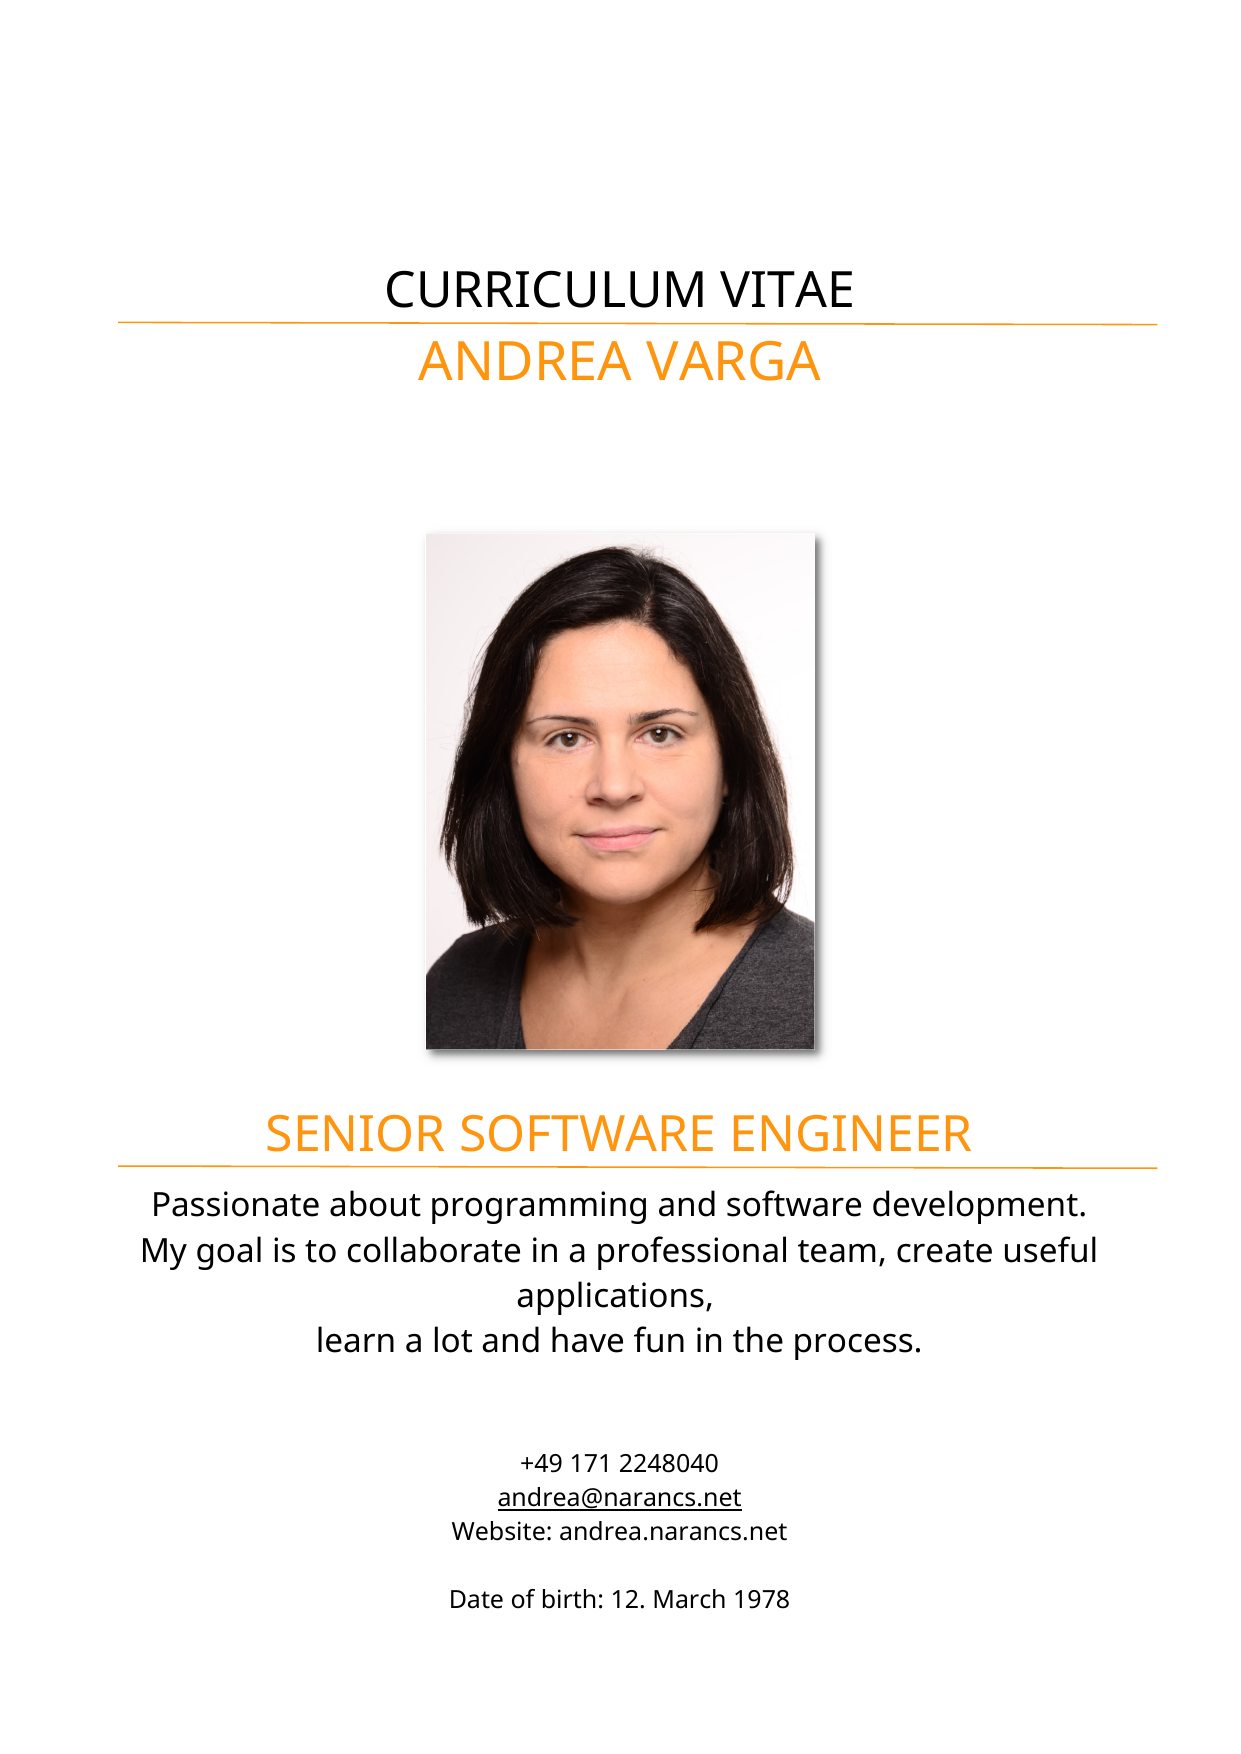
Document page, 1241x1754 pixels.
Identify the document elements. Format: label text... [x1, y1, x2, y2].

picture [118, 485, 1122, 1098]
text SENIOR SOFTWARE ENGINEER [118, 1098, 1121, 1166]
text [118, 464, 1121, 485]
text +49 171 2248040 andrea@narancs.net Website: andrea.narancs.net [118, 1446, 1121, 1548]
text CURRICULUM VITAE [118, 254, 1122, 322]
text ANDREA VARGA [118, 324, 1122, 396]
text Passionate about programming and software development. My goal is to collaborate in a professional team, create useful applications, learn a lot and have fun in the process. [118, 1181, 1121, 1363]
text Date of birth: 12. March 1978 [118, 1548, 1121, 1616]
